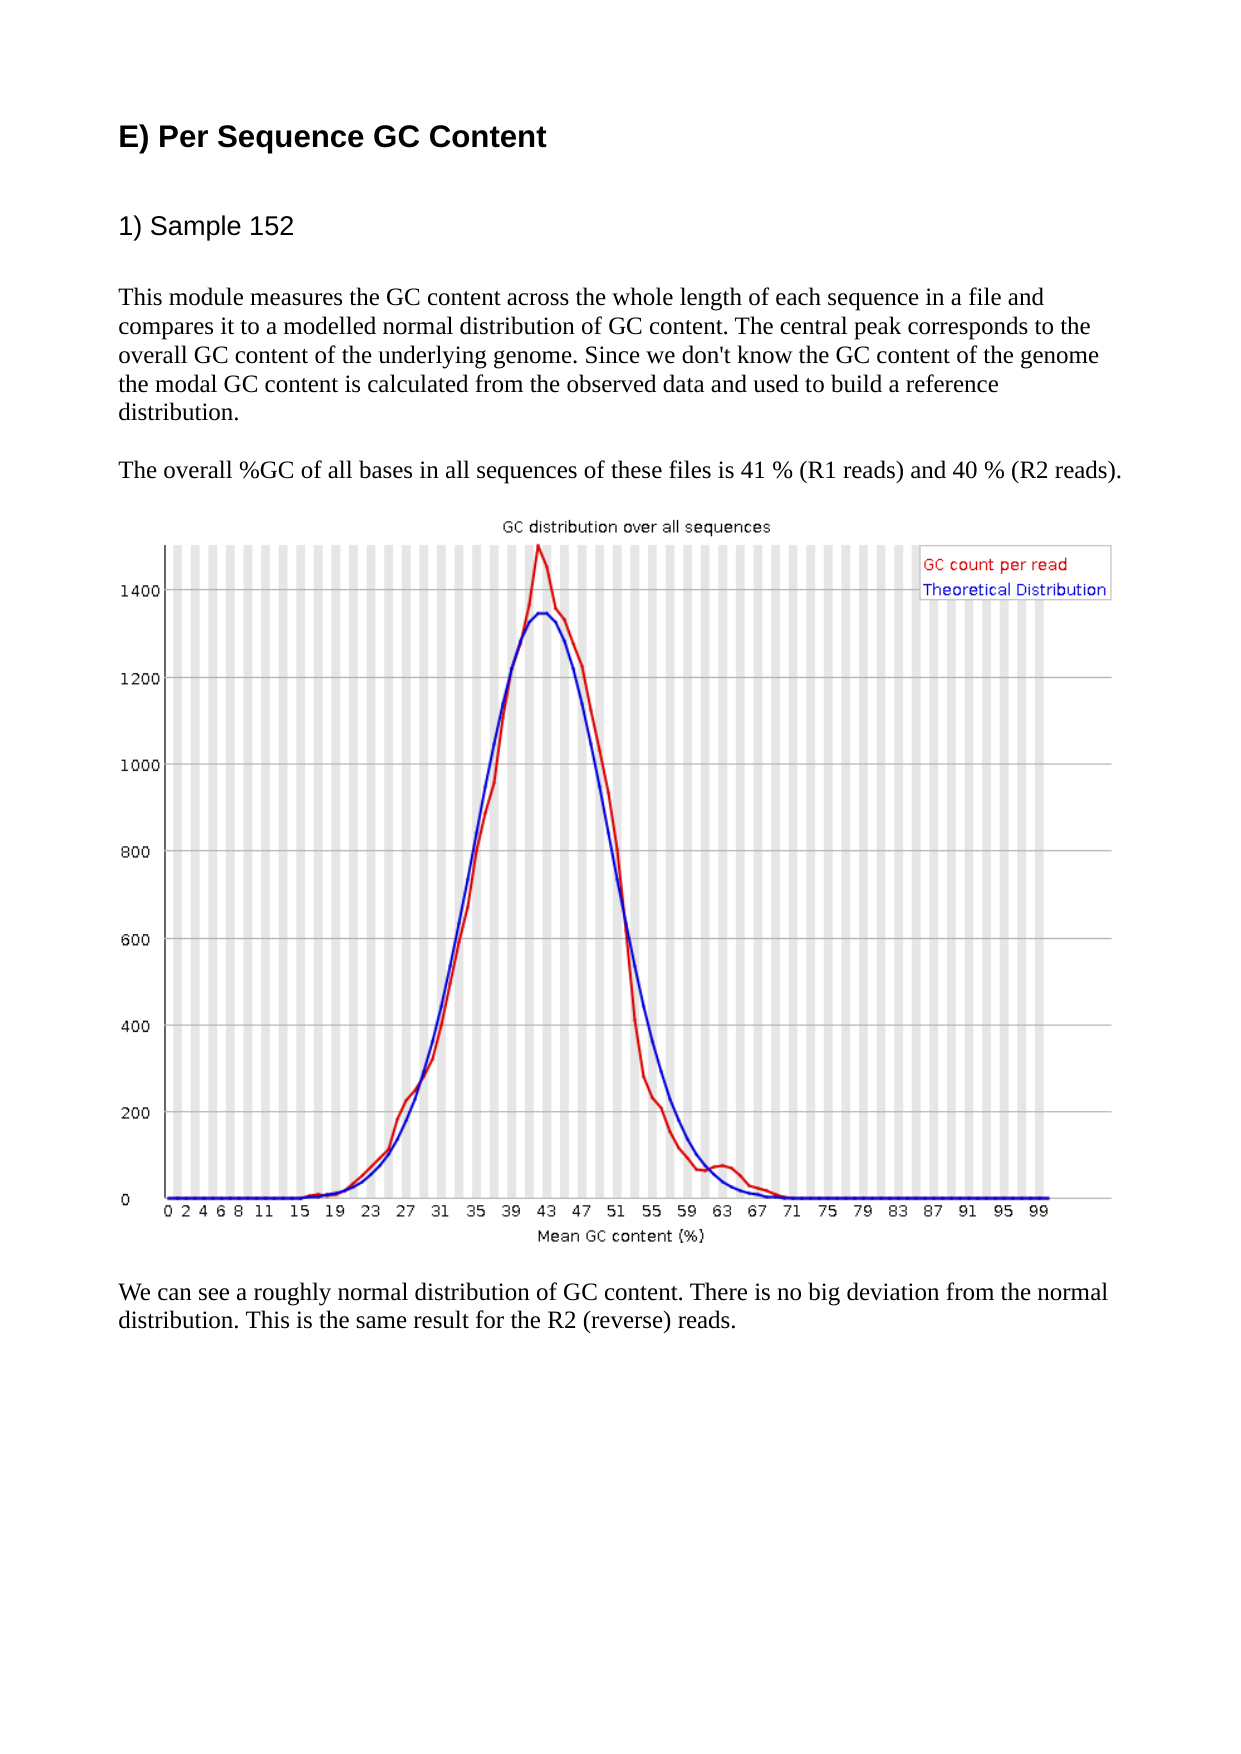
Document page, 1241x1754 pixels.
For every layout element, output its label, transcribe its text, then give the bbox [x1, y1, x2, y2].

text This module measures the GC content across the whole length of each sequence in a file and compares it to a modelled normal distribution of GC content. The central peak corresponds to the overall GC content of the underlying genome. Since we don't know the GC content of the genome the modal GC content is calculated from the observed data and used to build a reference distribution. [118, 282, 1122, 426]
text We can see a roughly normal distribution of GC content. There is no big deviation from the normal distribution. This is the same result for the R2 (reverse) reads. [118, 1277, 1122, 1334]
picture [118, 495, 1123, 1248]
text The overall %GC of all bases in all sequences of these files is 41 % (R1 reads) and 40 % (R2 reads). [118, 455, 1122, 484]
subtitle 1) Sample 152 [118, 210, 1122, 241]
subtitle E) Per Sequence GC Content [118, 118, 1122, 154]
